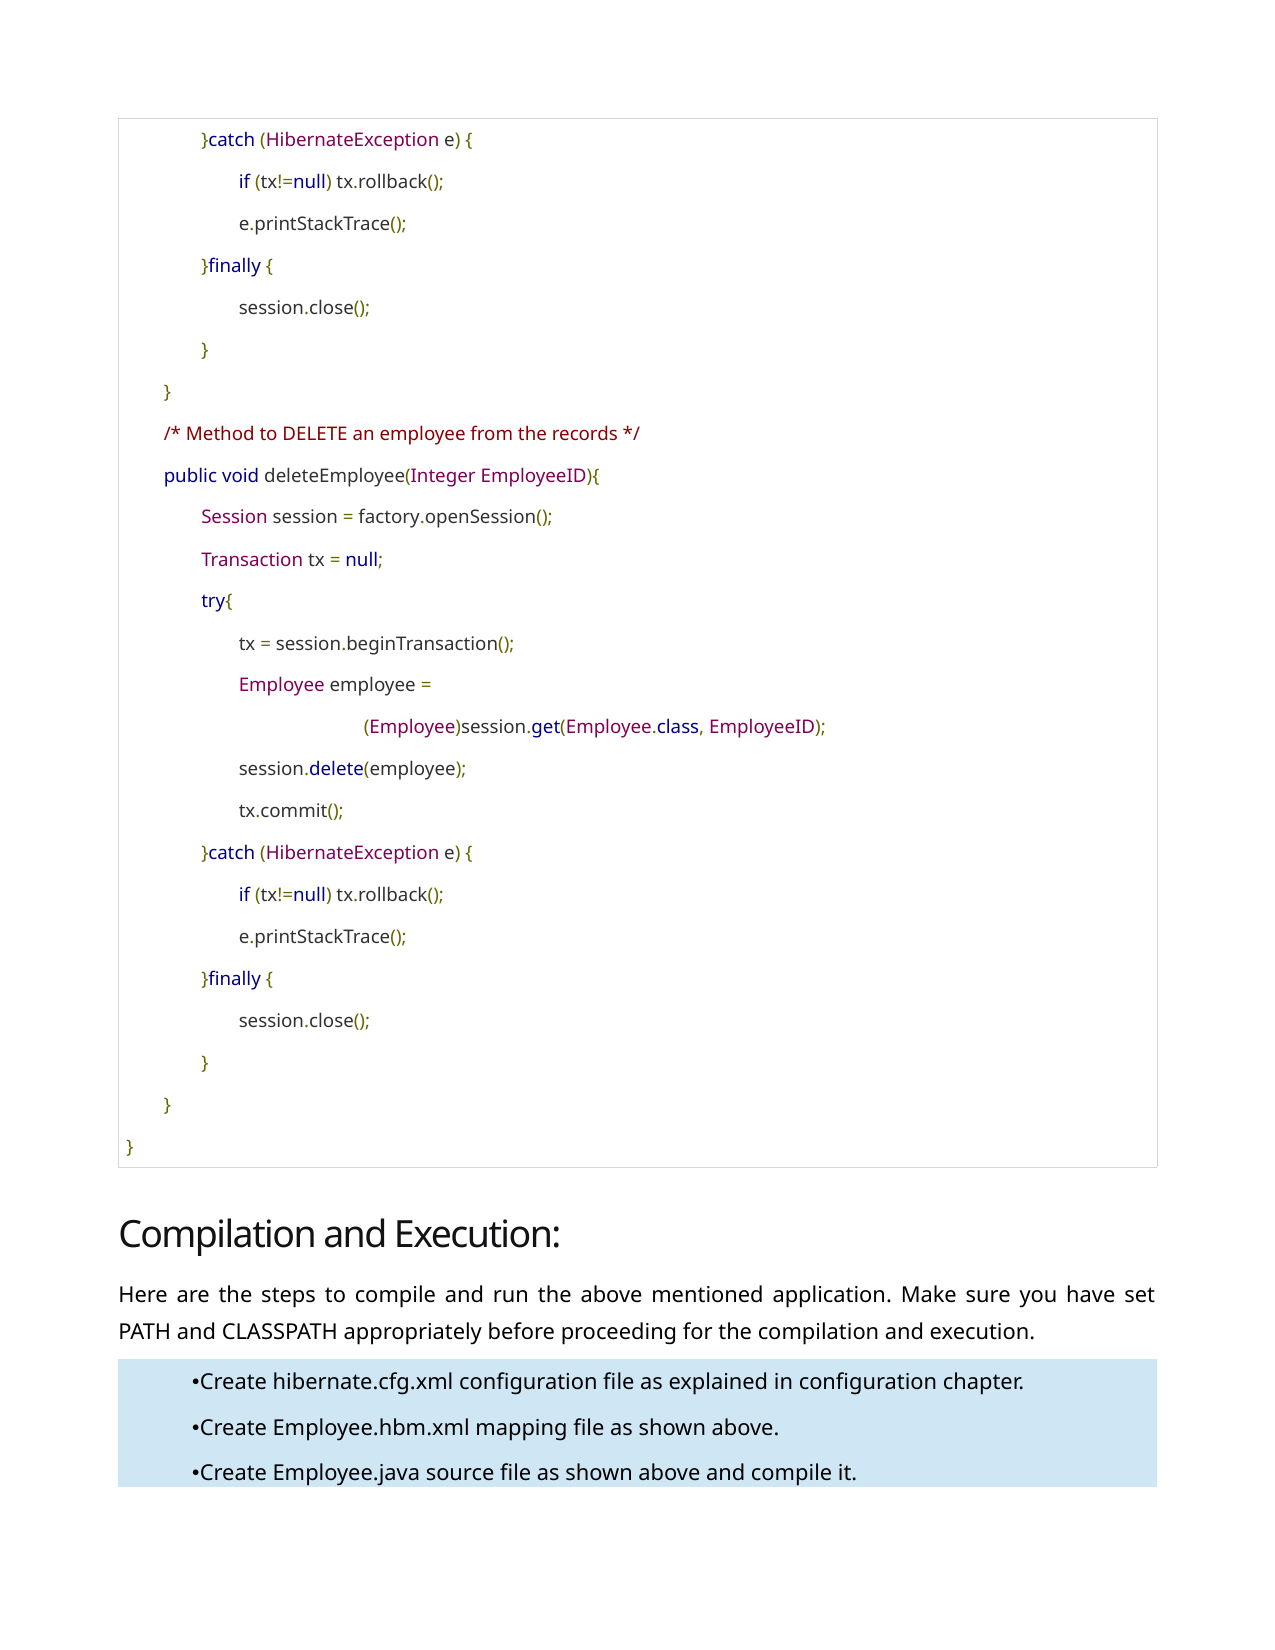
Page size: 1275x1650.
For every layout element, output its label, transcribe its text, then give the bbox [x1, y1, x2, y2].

text }finally { [119, 244, 1157, 278]
text if (tx!=null) tx.rollback(); [119, 160, 1157, 194]
text Session session = factory.openSession(); [119, 496, 1157, 530]
text if (tx!=null) tx.rollback(); [119, 874, 1157, 908]
subtitle Compilation and Execution: [118, 1208, 1157, 1259]
text } [119, 1084, 1157, 1118]
text tx = session.beginTransaction(); [119, 622, 1157, 656]
text } [119, 1042, 1157, 1076]
text session.delete(employee); [119, 748, 1157, 782]
text public void deleteEmployee(Integer EmployeeID){ [119, 454, 1157, 488]
text session.close(); [119, 1000, 1157, 1034]
text }catch (HibernateException e) { [119, 119, 1157, 152]
text e.printStackTrace(); [119, 202, 1157, 236]
text } [119, 370, 1157, 404]
text Transaction tx = null; [119, 538, 1157, 572]
text }finally { [119, 958, 1157, 992]
text session.close(); [119, 286, 1157, 320]
text } [119, 1126, 1157, 1167]
text tx.commit(); [119, 790, 1157, 824]
list Create Employee.java source file as shown above and compile it. [118, 1449, 1157, 1487]
list Create Employee.hbm.xml mapping file as shown above. [118, 1404, 1157, 1441]
text try{ [119, 580, 1157, 614]
text e.printStackTrace(); [119, 916, 1157, 950]
list Create hibernate.cfg.xml configuration file as explained in configuration chapter. [118, 1359, 1157, 1396]
text (Employee)session.get(Employee.class, EmployeeID); [119, 706, 1157, 740]
text Here are the steps to compile and run the above mentioned application. Make sure you have set PATH and CLASSPATH appropriately before proceeding for the compilation and execution. [118, 1271, 1157, 1346]
text } [119, 328, 1157, 362]
text Employee employee = [119, 664, 1157, 698]
text /* Method to DELETE an employee from the records */ [119, 412, 1157, 446]
text }catch (HibernateException e) { [119, 832, 1157, 866]
